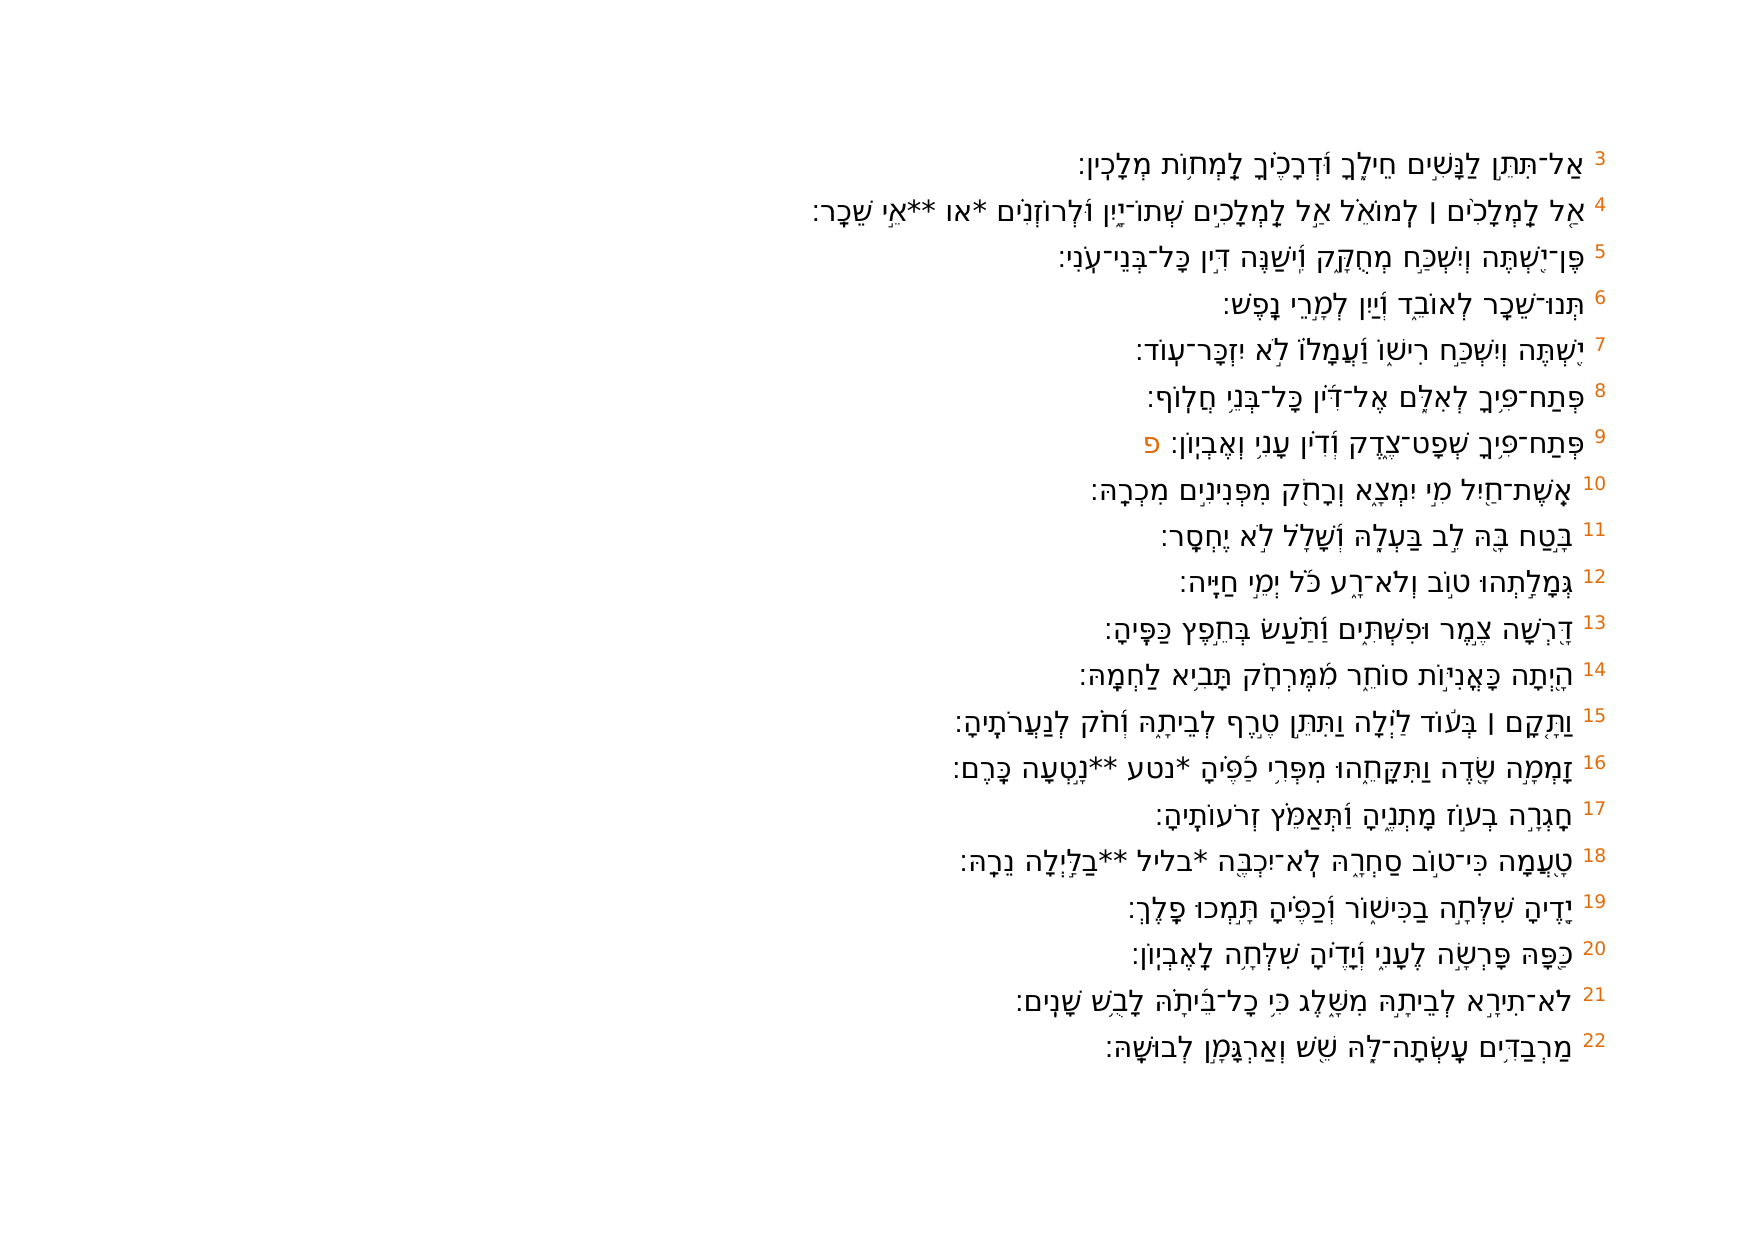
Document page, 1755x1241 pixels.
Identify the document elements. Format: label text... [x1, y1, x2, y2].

text 15 וַתָּ֤קָם ׀ בְּע֬וֹד לַ֗יְלָה וַתִּתֵּ֣ן טֶ֣רֶף לְבֵיתָ֑הּ וְ֝חֹ֗ק לְנַעֲרֹתֶֽיהָ׃ ‬‬‬ [148, 705, 1606, 739]
text 7 יִ֭שְׁתֶּה וְיִשְׁכַּ֣ח רִישׁ֑וֹ וַ֝עֲמָל֗וֹ לֹ֣א יִזְכָּר־עֽוֹד׃ ‬‬‬ [148, 333, 1606, 367]
text 22 מַרְבַדִּ֥ים עָֽשְׂתָה־לָּ֑הּ שֵׁ֖שׁ וְאַרְגָּמָ֣ן לְבוּשָֽׁהּ׃ ‬‬‬ [148, 1030, 1606, 1064]
text 17 חָֽגְרָ֣ה בְע֣וֹז מָתְנֶ֑יהָ וַ֝תְּאַמֵּ֗ץ זְרֹעוֹתֶֽיהָ׃ ‬‬‬ [148, 798, 1606, 832]
text 9 פְּתַח־פִּ֥יךָ שְׁפָט־צֶ֑דֶק וְ֝דִ֗ין עָנִ֥י וְאֶבְיֽוֹן׃ פ ‬‬‬ [148, 426, 1606, 460]
text 19 יָ֭דֶיהָ שִׁלְּחָ֣ה בַכִּישׁ֑וֹר וְ֝כַפֶּ֗יהָ תָּ֣מְכוּ פָֽלֶךְ׃ ‬‬‬ [148, 891, 1606, 925]
text 3 אַל־תִּתֵּ֣ן לַנָּשִׁ֣ים חֵילֶ֑ךָ וּ֝דְרָכֶ֗יךָ לַֽמְח֥וֹת מְלָכִֽין׃ ‬‬‬ [148, 148, 1606, 182]
text 4 אַ֤ל לַֽמְלָכִ֨ים ׀ לְֽמוֹאֵ֗ל אַ֣ל לַֽמְלָכִ֣ים שְׁתוֹ־יָ֑יִן וּ֝לְרוֹזְנִ֗ים *או **אֵ֣י שֵׁכָֽר׃ ‬‬‬ [148, 194, 1606, 228]
text 16 זָמְמָ֣ה שָׂ֭דֶה וַתִּקָּחֵ֑הוּ מִפְּרִ֥י כַ֝פֶּ֗יהָ *נטע **נָ֣טְעָה כָּֽרֶם׃ ‬‬‬ [148, 752, 1606, 786]
text 13 דָּ֭רְשָׁה צֶ֣מֶר וּפִשְׁתִּ֑ים וַ֝תַּ֗עַשׂ בְּחֵ֣פֶץ כַּפֶּֽיהָ׃ ‬‬‬ [148, 612, 1606, 646]
text 20 כַּ֭פָּהּ פָּרְשָׂ֣ה לֶעָנִ֑י וְ֝יָדֶ֗יהָ שִׁלְּחָ֥ה לָֽאֶבְיֽוֹן׃ ‬‬‬ [148, 937, 1606, 971]
text 12 גְּמָלַ֣תְהוּ ט֣וֹב וְלֹא־רָ֑ע כֹּ֝֗ל יְמֵ֣י חַיֶּֽיה׃ ‬‬‬ [148, 566, 1606, 600]
text 18 טָ֭עֲמָה כִּי־ט֣וֹב סַחְרָ֑הּ לֹֽא־יִכְבֶּ֖ה *בליל **בַלַּ֣יְלָה נֵרָֽהּ׃ ‬‬‬ [148, 844, 1606, 878]
text 14 הָ֭יְתָה כָּאֳנִיּ֣וֹת סוֹחֵ֑ר מִ֝מֶּרְחָ֗ק תָּבִ֥יא לַחְמָֽהּ׃ ‬‬‬ [148, 659, 1606, 693]
text 5 פֶּן־יִ֭שְׁתֶּה וְיִשְׁכַּ֣ח מְחֻקָּ֑ק וִֽ֝ישַׁנֶּה דִּ֣ין כָּל־בְּנֵי־עֹֽנִי׃ ‬‬‬ [148, 241, 1606, 274]
text 10 אֵֽשֶׁת־חַ֭יִל מִ֣י יִמְצָ֑א וְרָחֹ֖ק מִפְּנִינִ֣ים מִכְרָֽהּ׃ ‬‬‬ [148, 473, 1606, 507]
text 11 בָּ֣טַח בָּ֭הּ לֵ֣ב בַּעְלָ֑הּ וְ֝שָׁלָ֗ל לֹ֣א יֶחְסָֽר׃ ‬‬‬ [148, 519, 1606, 553]
text 6 תְּנוּ־שֵׁכָֽר לְאוֹבֵ֑ד וְ֝יַיִן לְמָ֣רֵי נָֽפֶשׁ׃ ‬‬‬ [148, 287, 1606, 321]
text 21 לֹא־תִירָ֣א לְבֵיתָ֣הּ מִשָּׁ֑לֶג כִּ֥י כָל־בֵּ֝יתָ֗הּ לָבֻ֥שׁ שָׁנִֽים׃ ‬‬‬ [148, 984, 1606, 1018]
text 8 פְּתַח־פִּ֥יךָ לְאִלֵּ֑ם אֶל־דִּ֝֗ין כָּל־בְּנֵ֥י חֲלֽוֹף׃ ‬‬‬ [148, 380, 1606, 414]
